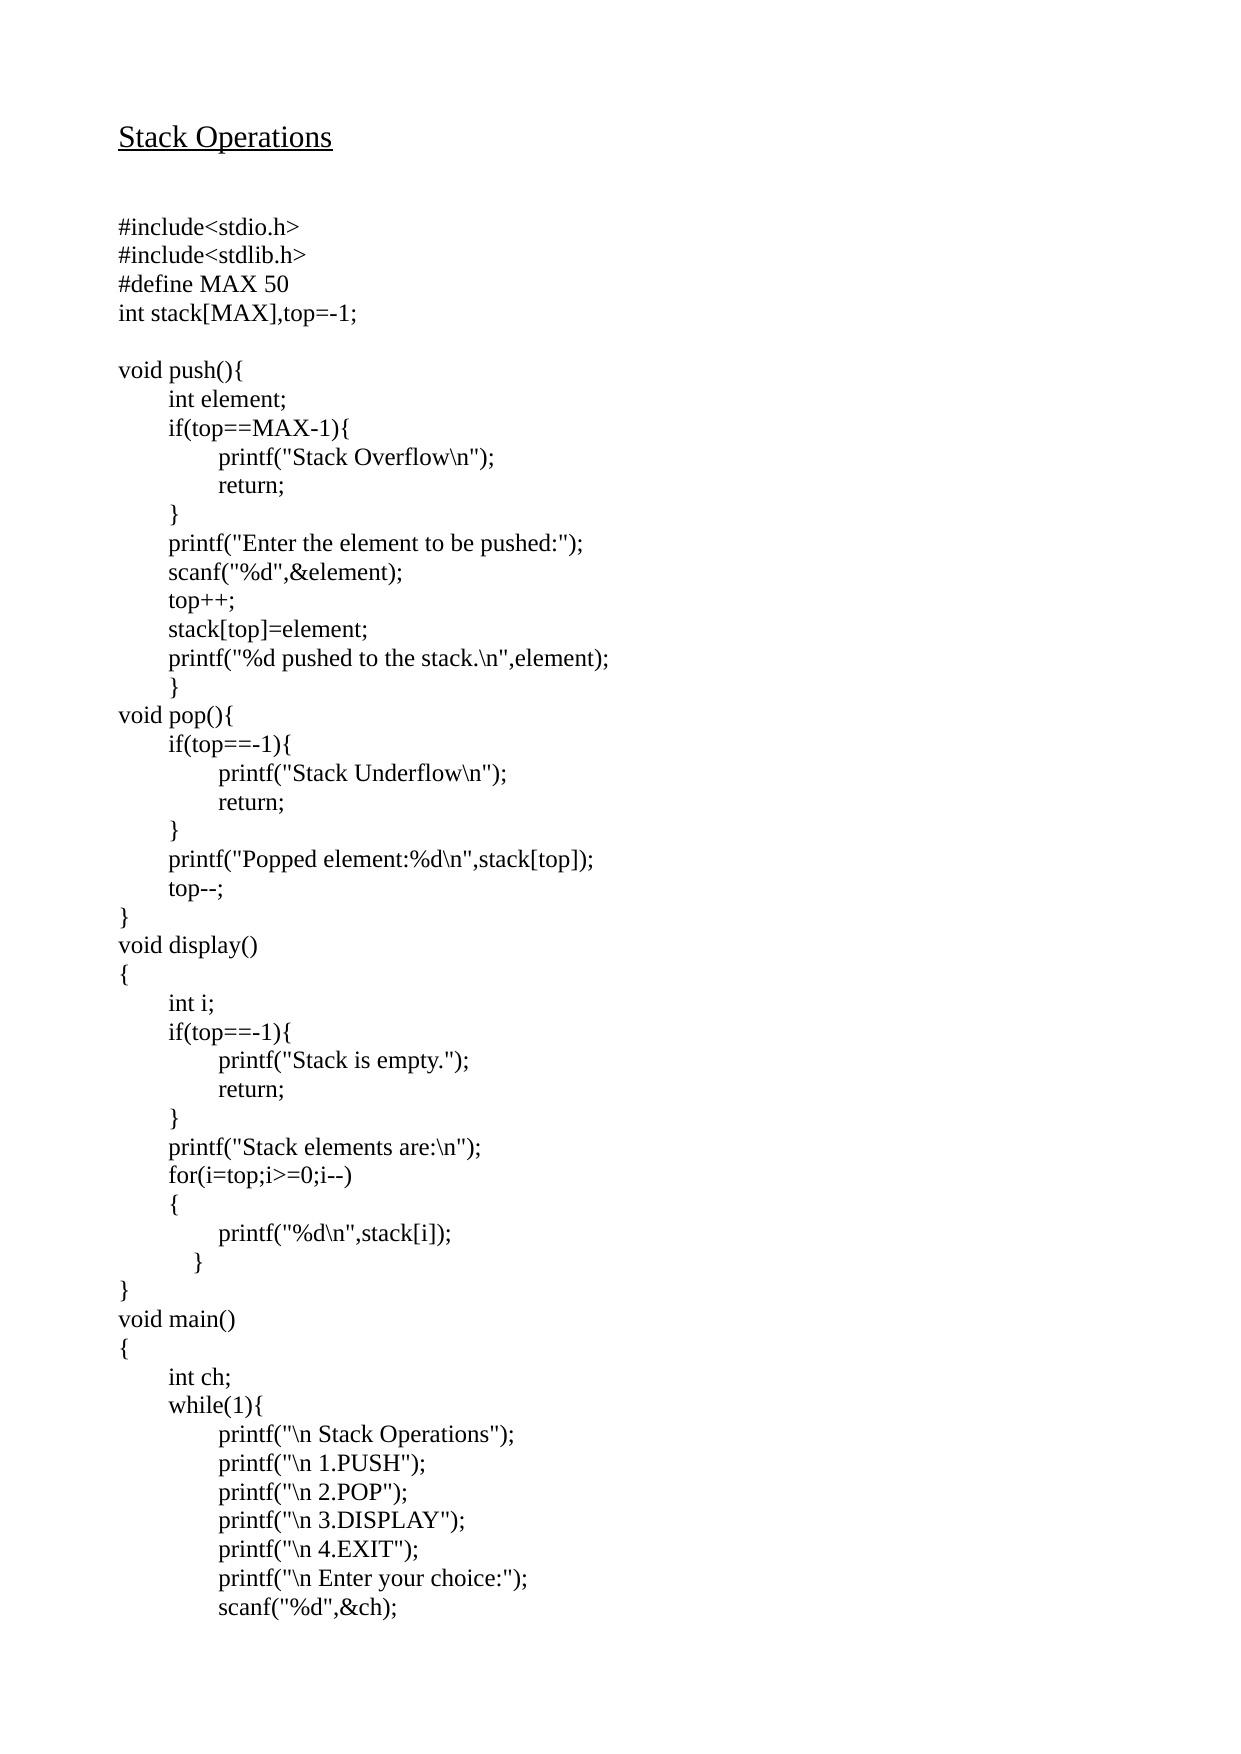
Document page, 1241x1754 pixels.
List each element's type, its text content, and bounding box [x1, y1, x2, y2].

text void main() [118, 1304, 1122, 1333]
text scanf("%d",&ch); [118, 1592, 1122, 1620]
text void display() [118, 930, 1122, 959]
text int element; [118, 384, 1122, 413]
text printf("\n Stack Operations"); [118, 1419, 1122, 1448]
text } [118, 1103, 1122, 1132]
text return; [118, 787, 1122, 815]
text int ch; [118, 1362, 1122, 1390]
text for(i=top;i>=0;i--) [118, 1160, 1122, 1189]
text return; [118, 470, 1122, 499]
text printf("%d pushed to the stack.\n",element); [118, 643, 1122, 672]
text } [118, 672, 1122, 700]
text printf("Enter the element to be pushed:"); [118, 528, 1122, 557]
text { [118, 1189, 1122, 1218]
text top--; [118, 873, 1122, 902]
text printf("Stack is empty."); [118, 1045, 1122, 1074]
text int stack[MAX],top=-1; [118, 298, 1122, 327]
text printf("\n 2.POP"); [118, 1477, 1122, 1505]
text printf("%d\n",stack[i]); [118, 1218, 1122, 1247]
text } [118, 815, 1122, 844]
text printf("\n 3.DISPLAY"); [118, 1505, 1122, 1534]
text { [118, 959, 1122, 988]
text #include<stdio.h> [118, 212, 1122, 240]
text printf("Stack Overflow\n"); [118, 442, 1122, 470]
text Stack Operations [118, 118, 1122, 154]
text int i; [118, 988, 1122, 1017]
text printf("\n 4.EXIT"); [118, 1534, 1122, 1563]
text #define MAX 50 [118, 269, 1122, 298]
text } [118, 1247, 1122, 1275]
text void push(){ [118, 355, 1122, 384]
text } [118, 499, 1122, 528]
text #include<stdlib.h> [118, 240, 1122, 269]
text top++; [118, 585, 1122, 614]
text if(top==-1){ [118, 1017, 1122, 1045]
text if(top==MAX-1){ [118, 413, 1122, 442]
text stack[top]=element; [118, 614, 1122, 643]
text return; [118, 1074, 1122, 1103]
text printf("Stack elements are:\n"); [118, 1132, 1122, 1160]
text } [118, 902, 1122, 930]
text printf("Stack Underflow\n"); [118, 758, 1122, 787]
text printf("Popped element:%d\n",stack[top]); [118, 844, 1122, 873]
text while(1){ [118, 1390, 1122, 1419]
text printf("\n Enter your choice:"); [118, 1563, 1122, 1592]
text { [118, 1333, 1122, 1362]
text if(top==-1){ [118, 729, 1122, 758]
text scanf("%d",&element); [118, 557, 1122, 585]
text printf("\n 1.PUSH"); [118, 1448, 1122, 1477]
text } [118, 1275, 1122, 1304]
text void pop(){ [118, 700, 1122, 729]
